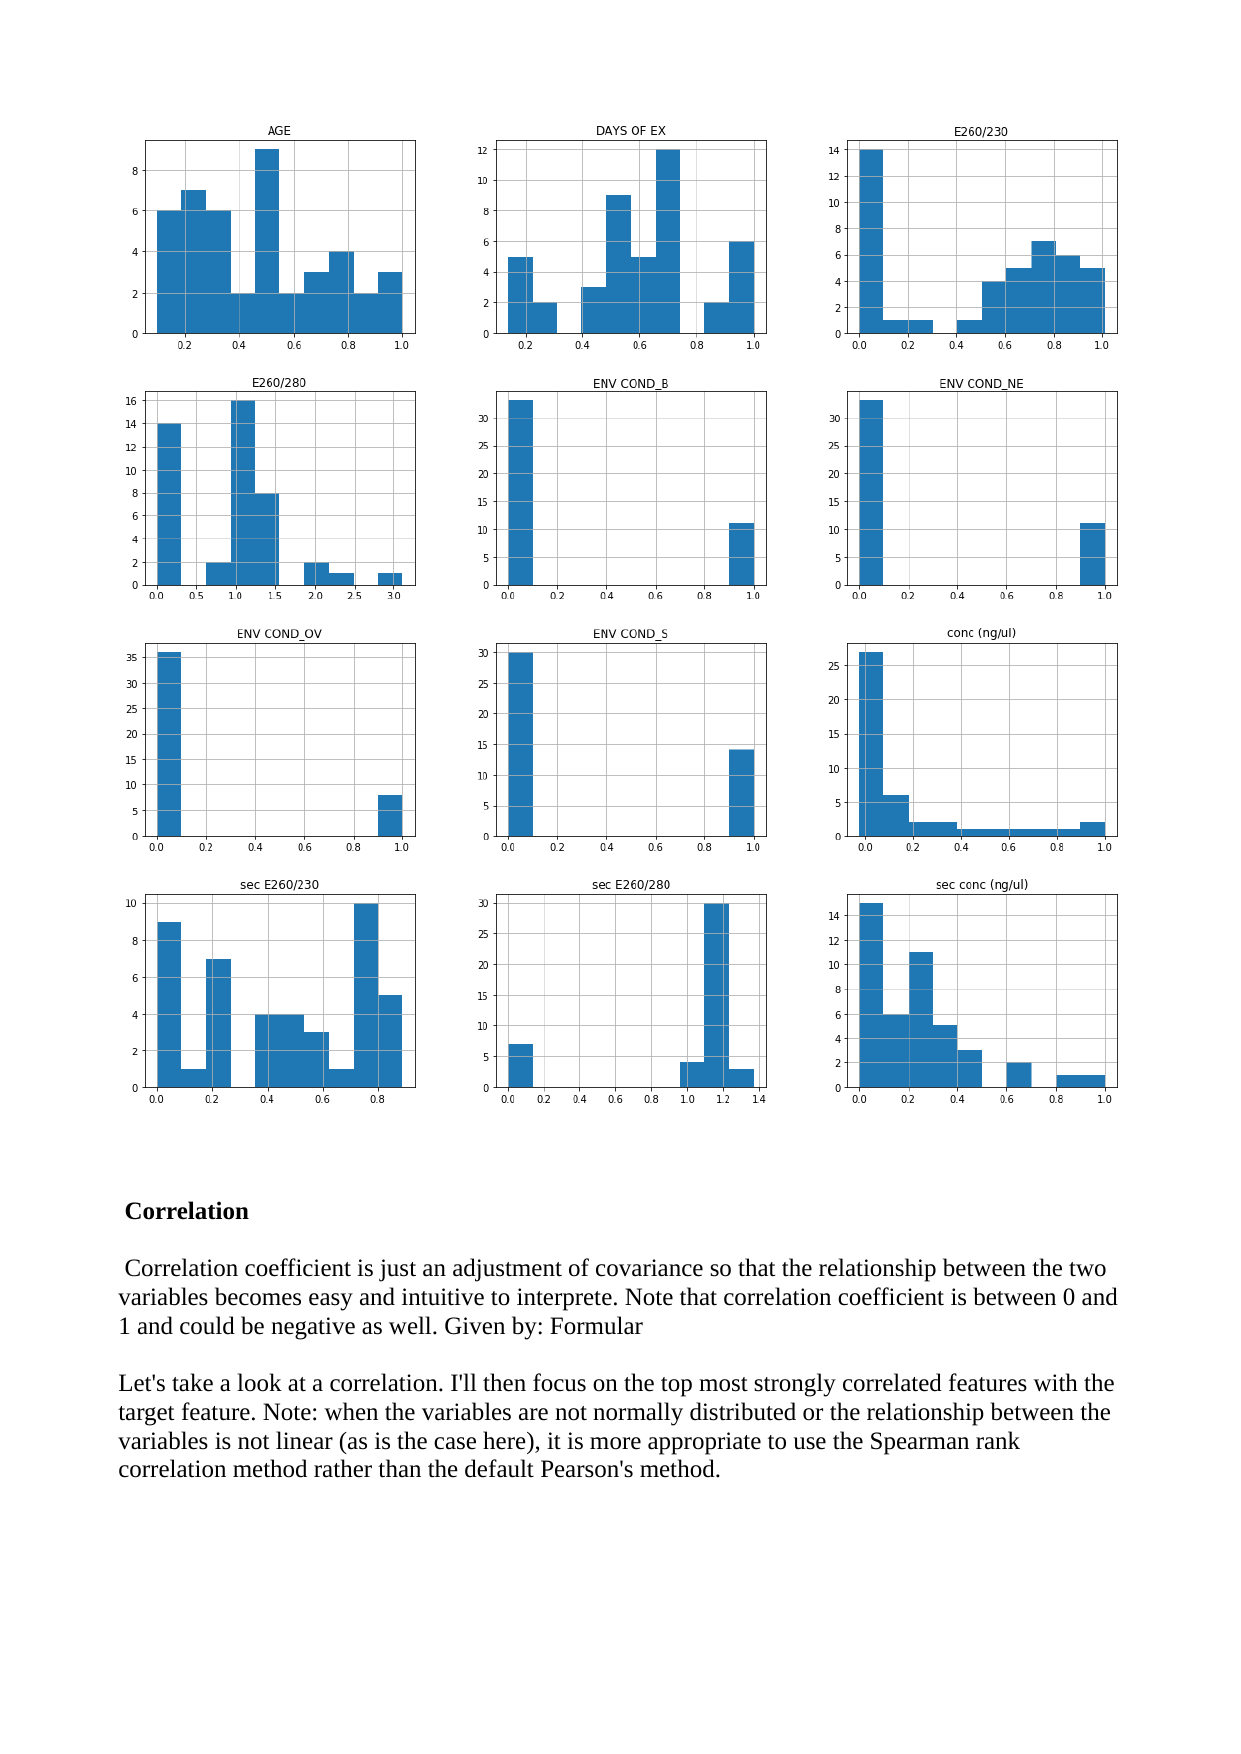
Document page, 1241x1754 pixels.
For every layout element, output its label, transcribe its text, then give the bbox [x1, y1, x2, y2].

text Correlation coefficient is just an adjustment of covariance so that the relationship between the two variables becomes easy and intuitive to interprete. Note that correlation coefficient is between 0 and 1 and could be negative as well. Given by: Formular [118, 1253, 1122, 1339]
text Correlation [118, 1196, 1122, 1224]
text Let's take a look at a correlation. I'll then focus on the top most strongly correlated features with the target feature. Note: when the variables are not normally distributed or the relationship between the variables is not linear (as is the case here), it is more appropriate to use the Spearman rank correlation method rather than the default Pearson's method. [118, 1368, 1122, 1483]
picture [118, 118, 1123, 1110]
